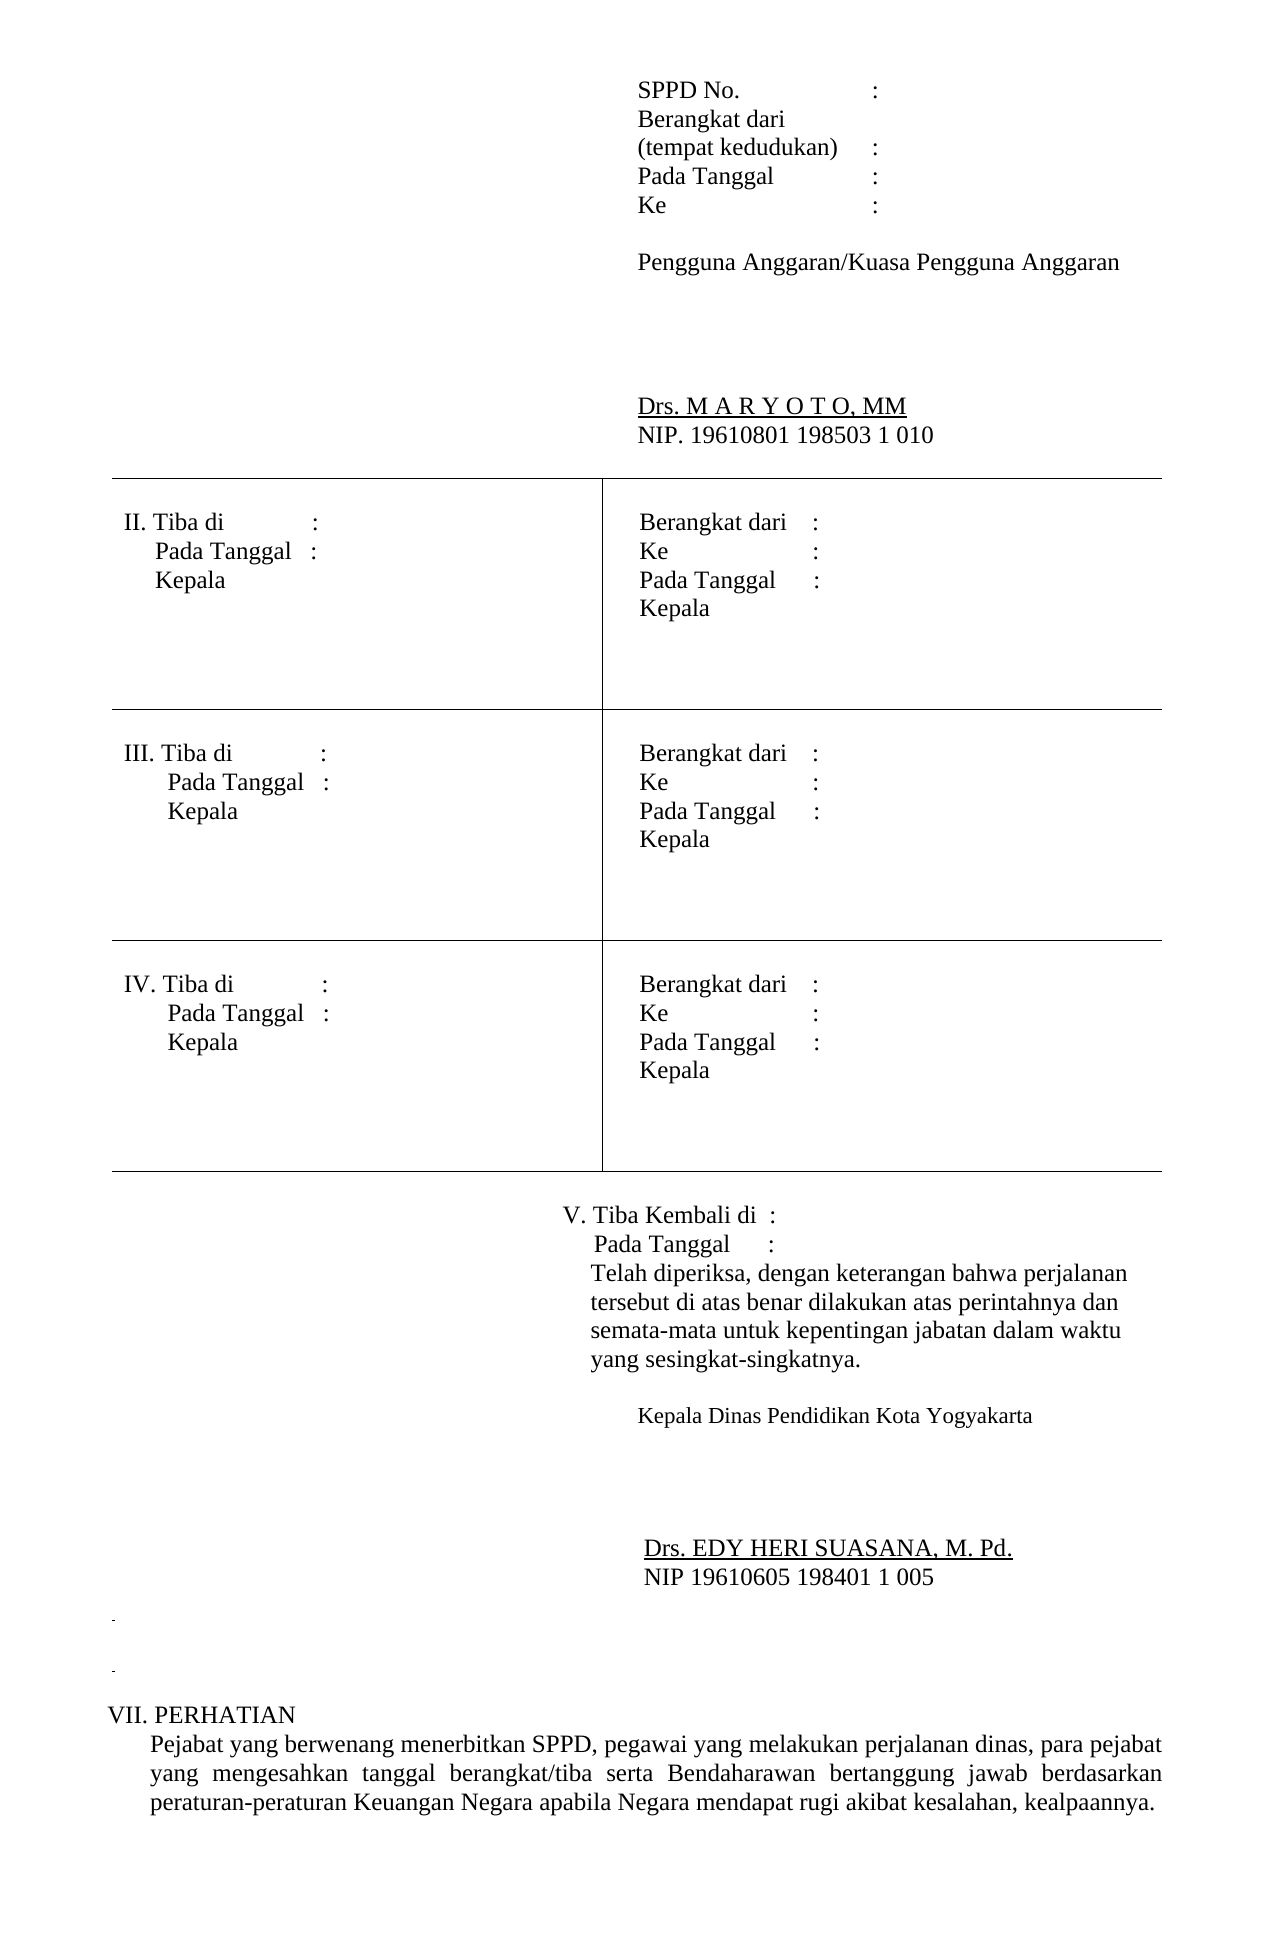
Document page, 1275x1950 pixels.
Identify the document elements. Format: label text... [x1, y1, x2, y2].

text Telah diperiksa, dengan keterangan bahwa perjalanan tersebut di atas benar dilakukan atas perintahnya dan semata-mata untuk kepentingan jabatan dalam waktu yang sesingkat-singkatnya. [590, 1258, 1163, 1373]
text Drs. M A R Y O T O, MM [112, 391, 1163, 420]
text NIP. 19610801 198503 1 010 [112, 420, 1163, 449]
text V. Tiba Kembali di : [562, 1200, 1163, 1229]
table_cell Berangkat dari : Ke : Pada Tanggal : Kepala [603, 941, 1162, 1171]
text Ke : [637, 190, 1163, 219]
table_header Berangkat dari : Ke : Pada Tanggal : Kepala [603, 479, 1162, 708]
text NIP 19610605 198401 1 005 [644, 1562, 1163, 1591]
table_cell Berangkat dari : Ke : Pada Tanggal : Kepala [603, 710, 1162, 939]
text Pada Tanggal : [562, 1229, 1163, 1258]
table_cell IV. Tiba di : Pada Tanggal : Kepala [112, 941, 602, 1171]
text SPPD No. : /BKD/2011 [637, 75, 1163, 104]
text VII. PERHATIAN [107, 1701, 1163, 1729]
table_header II. Tiba di : Pada Tanggal : Kepala [112, 479, 602, 708]
text Drs. EDY HERI SUASANA, M. Pd. [644, 1533, 1163, 1562]
table_cell III. Tiba di : Pada Tanggal : Kepala [112, 710, 602, 939]
text Pejabat yang berwenang menerbitkan SPPD, pegawai yang melakukan perjalanan dinas, para pejabat yang mengesahkan tanggal berangkat/tiba serta Bendaharawan bertanggung jawab berdasarkan peraturan-peraturan Keuangan Negara apabila Negara mendapat rugi akibat kesalahan, kealpaannya. [150, 1729, 1163, 1816]
text (tempat kedudukan) : [637, 132, 1163, 161]
text Pengguna Anggaran/Kuasa Pengguna Anggaran [637, 247, 1163, 276]
text Kepala Dinas Pendidikan Kota Yogyakarta [637, 1402, 1163, 1428]
text Berangkat dari [637, 104, 1163, 132]
text Pada Tanggal : [637, 161, 1163, 190]
